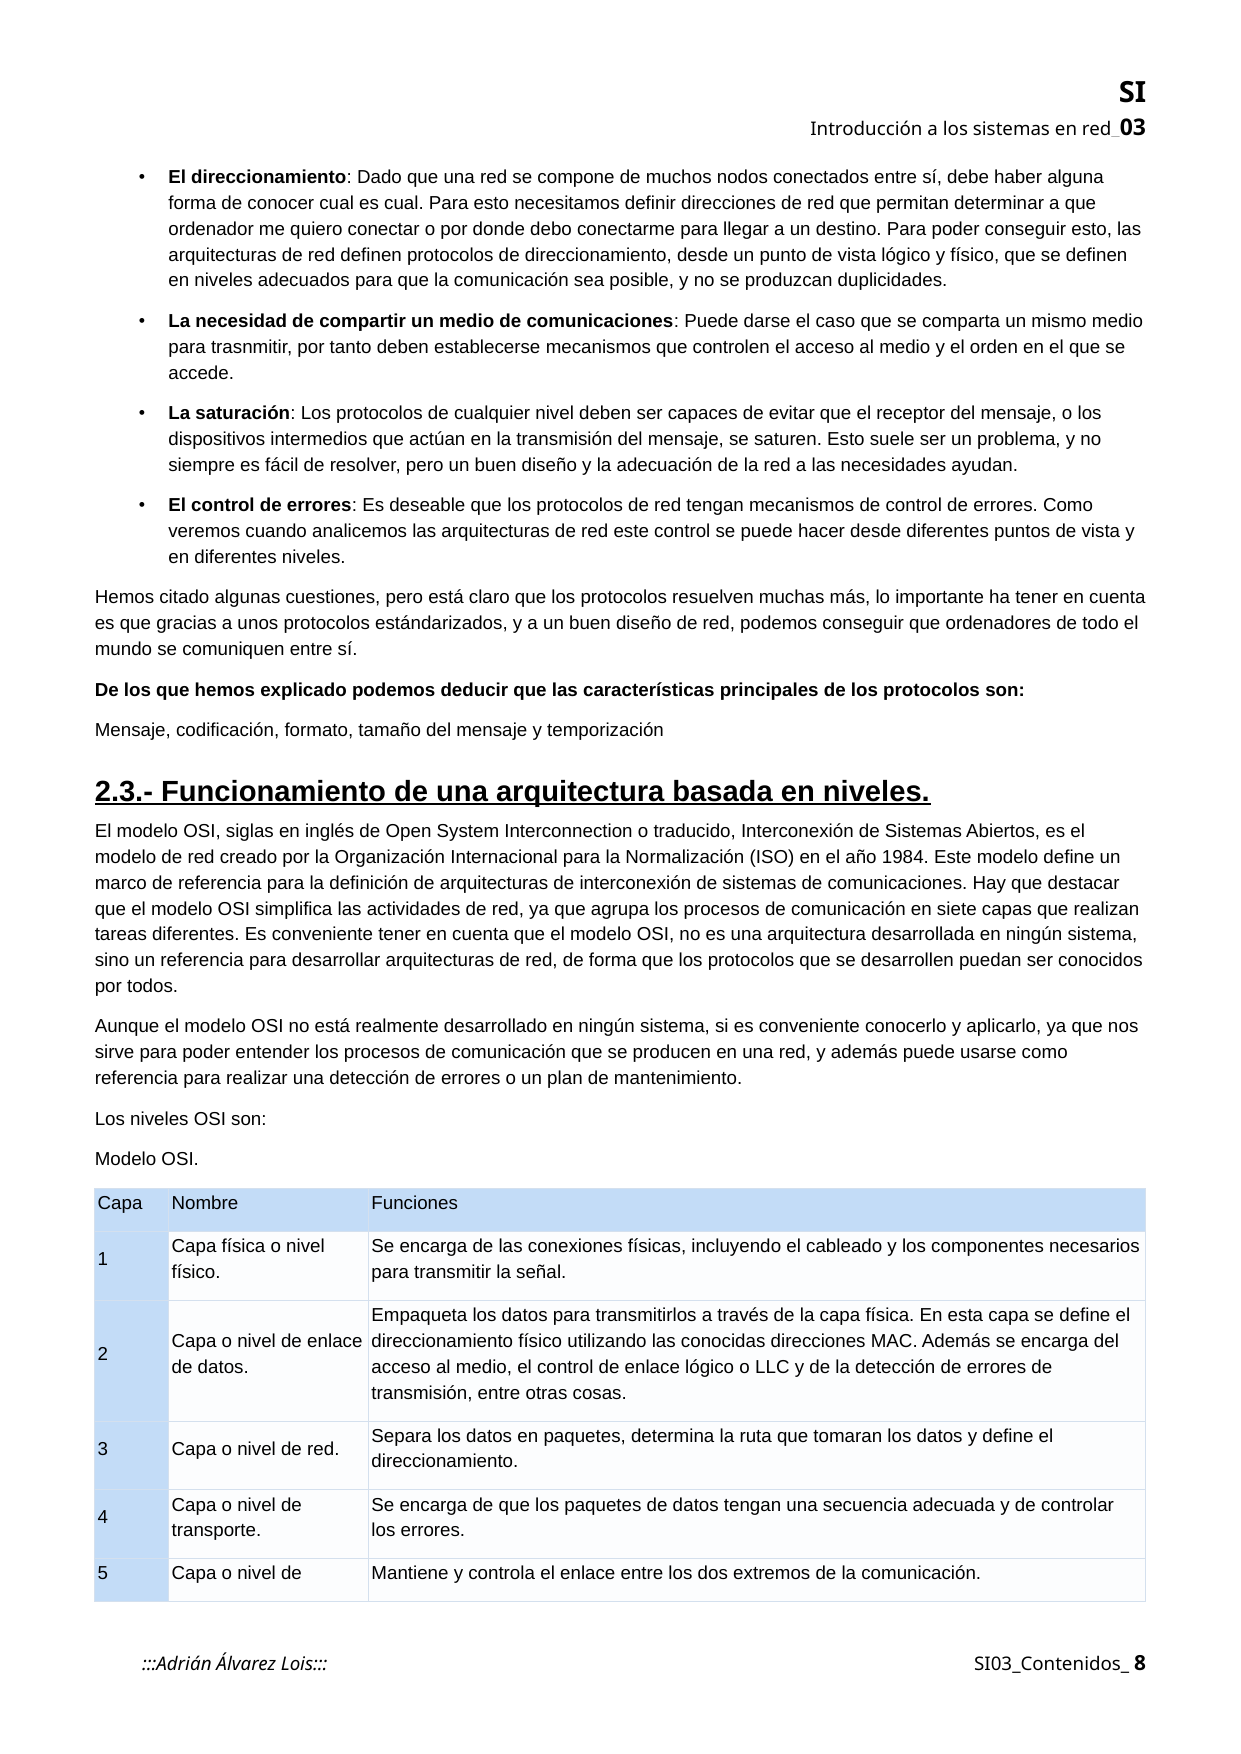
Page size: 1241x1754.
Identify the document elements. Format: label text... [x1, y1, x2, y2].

table_cell Capa física o nivel físico. [169, 1232, 368, 1300]
table_header Nombre [169, 1189, 368, 1231]
text El modelo OSI, siglas en inglés de Open System Interconnection o traducido, Interconexión de Sistemas Abiertos, es el modelo de red creado por la Organización Internacional para la Normalización (ISO) en el año 1984. Este modelo define un marco de referencia para la definición de arquitecturas de interconexión de sistemas de comunicaciones. Hay que destacar que el modelo OSI simplifica las actividades de red, ya que agrupa los procesos de comunicación en siete capas que realizan tareas diferentes. Es conveniente tener en cuenta que el modelo OSI, no es una arquitectura desarrollada en ningún sistema, sino un referencia para desarrollar arquitecturas de red, de forma que los protocolos que se desarrollen puedan ser conocidos por todos. [94, 820, 1146, 996]
table_header Funciones [369, 1189, 1145, 1231]
table_cell Se encarga de que los paquetes de datos tengan una secuencia adecuada y de controlar los errores. [369, 1490, 1145, 1558]
table_header Capa [95, 1189, 168, 1231]
table_cell 4 [95, 1490, 168, 1558]
text Hemos citado algunas cuestiones, pero está claro que los protocolos resuelven muchas más, lo importante ha tener en cuenta es que gracias a unos protocolos estándarizados, y a un buen diseño de red, podemos conseguir que ordenadores de todo el mundo se comuniquen entre sí. [94, 586, 1146, 659]
table_cell Capa o nivel de red. [169, 1422, 368, 1489]
table_cell Se encarga de las conexiones físicas, incluyendo el cableado y los componentes necesarios para transmitir la señal. [369, 1232, 1145, 1300]
table_cell Capa o nivel de [169, 1559, 368, 1601]
text Aunque el modelo OSI no está realmente desarrollado en ningún sistema, si es conveniente conocerlo y aplicarlo, ya que nos sirve para poder entender los procesos de comunicación que se producen en una red, y además puede usarse como referencia para realizar una detección de errores o un plan de mantenimiento. [94, 1015, 1146, 1088]
subtitle 2.3.- Funcionamiento de una arquitectura basada en niveles. [94, 774, 1146, 807]
table_cell 5 [95, 1559, 168, 1601]
table_cell Mantiene y controla el enlace entre los dos extremos de la comunicación. [369, 1559, 1145, 1601]
text Modelo OSI. [94, 1148, 1146, 1169]
table_cell 3 [95, 1422, 168, 1489]
list El control de errores: Es deseable que los protocolos de red tengan mecanismos de control de errores. Como veremos cuando analicemos las arquitecturas de red este control se puede hacer desde diferentes puntos de vista y en diferentes niveles. [139, 494, 1146, 567]
table_cell Empaqueta los datos para transmitirlos a través de la capa física. En esta capa se define el direccionamiento físico utilizando las conocidas direcciones MAC. Además se encarga del acceso al medio, el control de enlace lógico o LLC y de la detección de errores de transmisión, entre otras cosas. [369, 1301, 1145, 1421]
table_cell 1 [95, 1232, 168, 1300]
table_cell 2 [95, 1301, 168, 1421]
text De los que hemos explicado podemos deducir que las características principales de los protocolos son: [94, 678, 1146, 700]
table_cell Capa o nivel de enlace de datos. [169, 1301, 368, 1421]
table_cell Capa o nivel de transporte. [169, 1490, 368, 1558]
list La necesidad de compartir un medio de comunicaciones: Puede darse el caso que se comparta un mismo medio para trasnmitir, por tanto deben establecerse mecanismos que controlen el acceso al medio y el orden en el que se accede. [139, 310, 1146, 383]
text Mensaje, codificación, formato, tamaño del mensaje y temporización [94, 719, 1146, 740]
list El direccionamiento: Dado que una red se compone de muchos nodos conectados entre sí, debe haber alguna forma de conocer cual es cual. Para esto necesitamos definir direcciones de red que permitan determinar a que ordenador me quiero conectar o por donde debo conectarme para llegar a un destino. Para poder conseguir esto, las arquitecturas de red definen protocolos de direccionamiento, desde un punto de vista lógico y físico, que se definen en niveles adecuados para que la comunicación sea posible, y no se produzcan duplicidades. [139, 166, 1146, 291]
list La saturación: Los protocolos de cualquier nivel deben ser capaces de evitar que el receptor del mensaje, o los dispositivos intermedios que actúan en la transmisión del mensaje, se saturen. Esto suele ser un problema, y no siempre es fácil de resolver, pero un buen diseño y la adecuación de la red a las necesidades ayudan. [139, 402, 1146, 475]
text Los niveles OSI son: [94, 1107, 1146, 1129]
table_cell Separa los datos en paquetes, determina la ruta que tomaran los datos y define el direccionamiento. [369, 1422, 1145, 1489]
